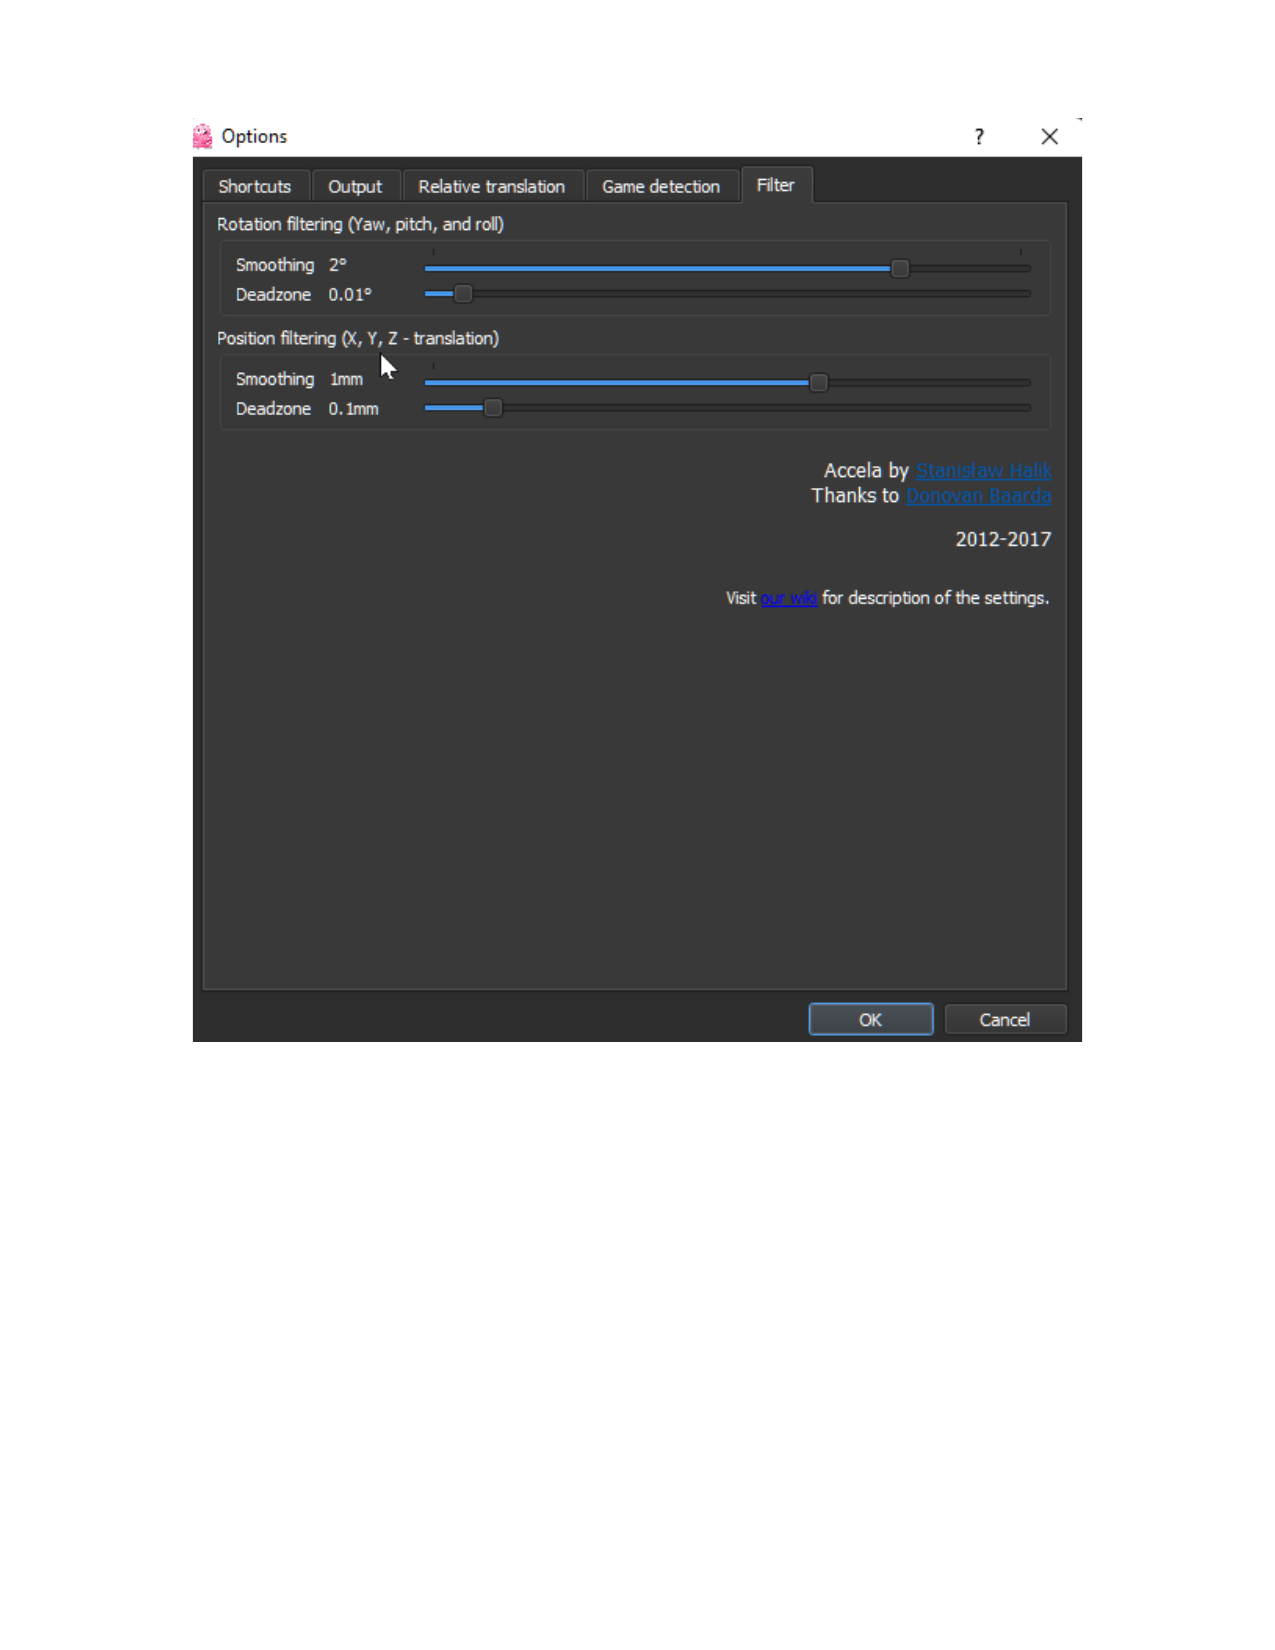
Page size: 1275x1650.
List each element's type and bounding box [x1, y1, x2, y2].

picture [192, 118, 1083, 1042]
